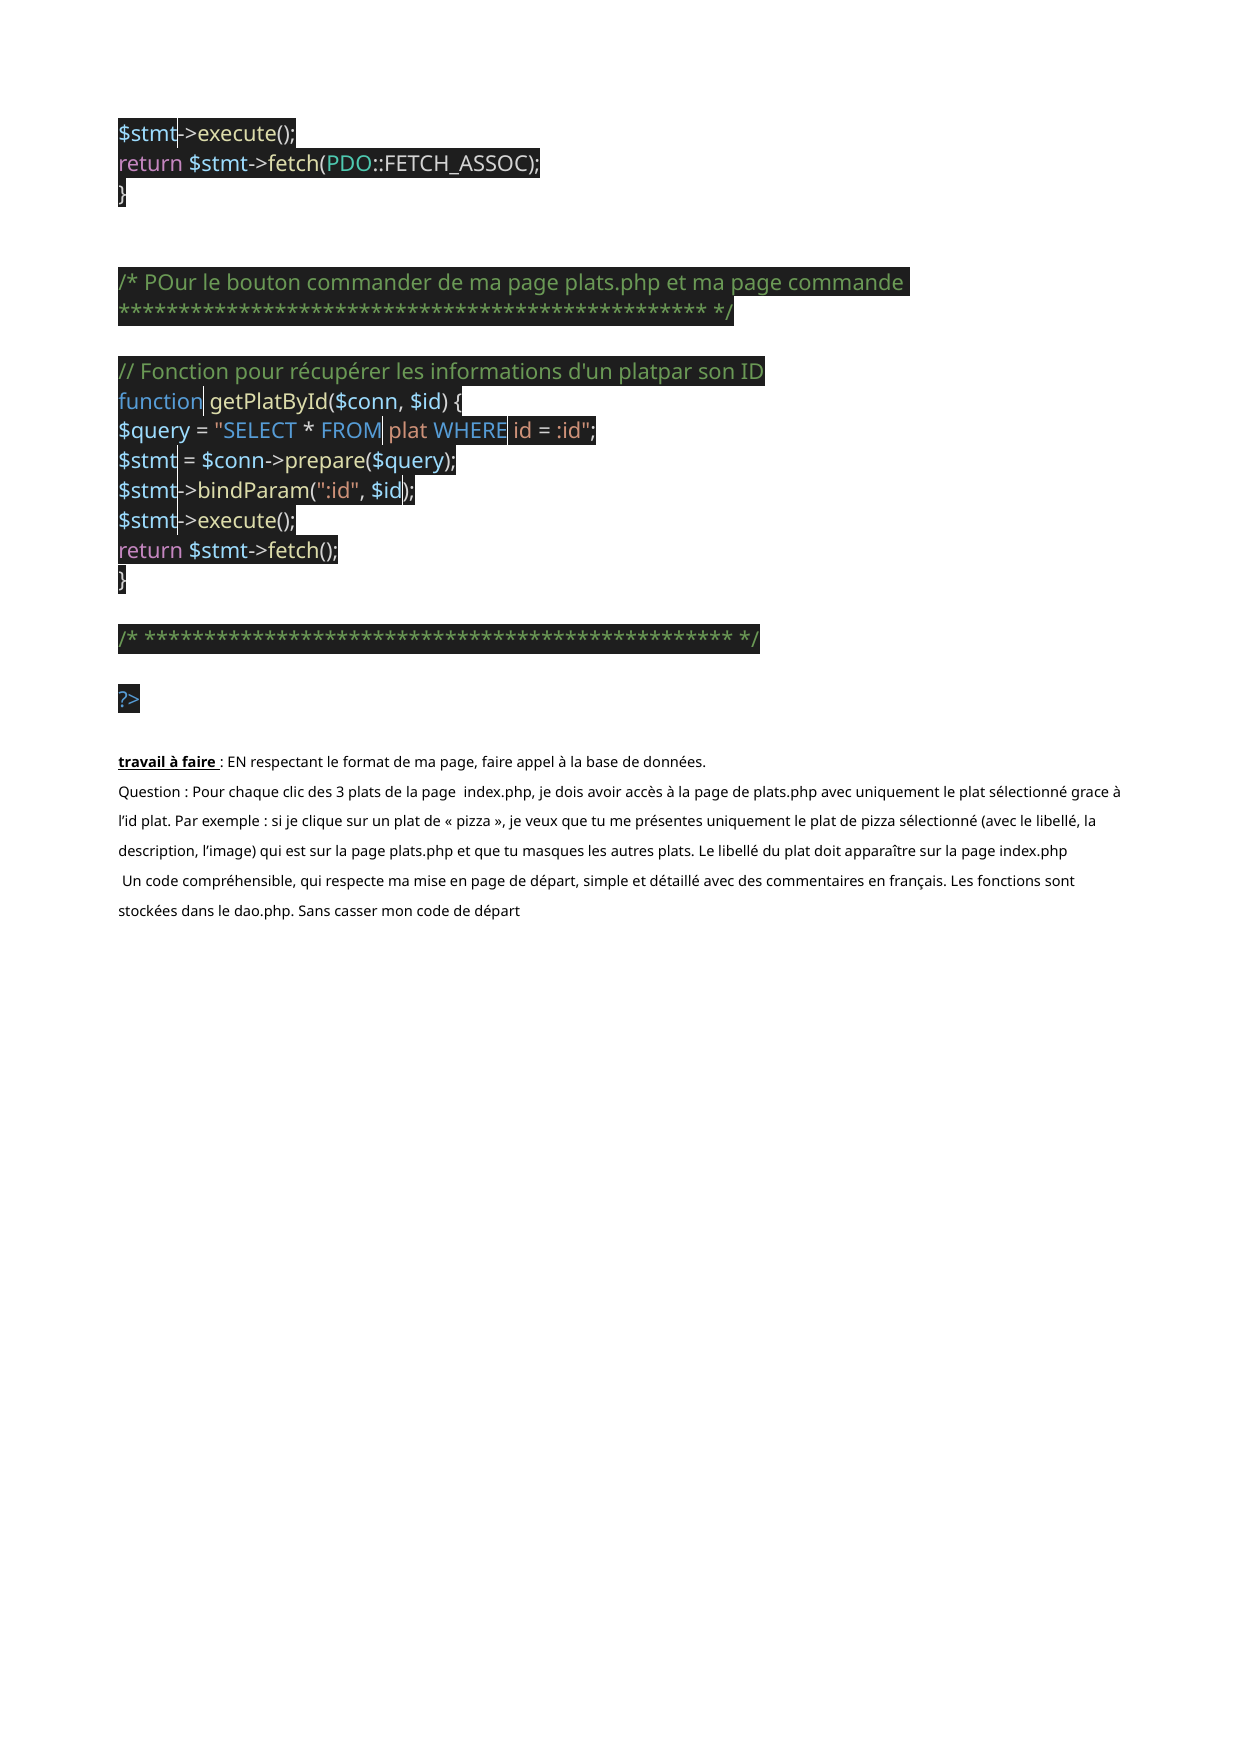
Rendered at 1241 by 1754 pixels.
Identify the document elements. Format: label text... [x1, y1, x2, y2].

text return $stmt->fetch(); [118, 535, 1122, 564]
text $stmt = $conn->prepare($query); [118, 445, 1122, 475]
text function getPlatById($conn, $id) { [118, 386, 1122, 416]
text } [118, 564, 1122, 594]
text travail à faire : EN respectant le format de ma page, faire appel à la base de données. [118, 742, 1122, 772]
text // Fonction pour récupérer les informations d'un platpar son ID [118, 356, 1122, 386]
text return $stmt->fetch(PDO::FETCH_ASSOC); [118, 148, 1122, 178]
text Question : Pour chaque clic des 3 plats de la page index.php, je dois avoir accès à la page de plats.php avec uniquement le plat sélectionné grace à l’id plat. Par exemple : si je clique sur un plat de « pizza », je veux que tu me présentes uniquement le plat de pizza sélectionné (avec le libellé, la description, l’image) qui est sur la page plats.php et que tu masques les autres plats. Le libellé du plat doit apparaître sur la page index.php [118, 772, 1122, 861]
text $stmt->bindParam(":id", $id); [118, 475, 1122, 505]
text /* POur le bouton commander de ma page plats.php et ma page commande ************************************************* */ [118, 267, 1122, 326]
text /* ************************************************* */ [118, 624, 1122, 654]
text ?> [118, 683, 1122, 713]
text $stmt->execute(); [118, 118, 1122, 148]
text $stmt->execute(); [118, 505, 1122, 535]
text $query = "SELECT * FROM plat WHERE id = :id"; [118, 416, 1122, 445]
text Un code compréhensible, qui respecte ma mise en page de départ, simple et détaillé avec des commentaires en français. Les fonctions sont stockées dans le dao.php. Sans casser mon code de départ [118, 861, 1122, 920]
text } [118, 178, 1122, 207]
